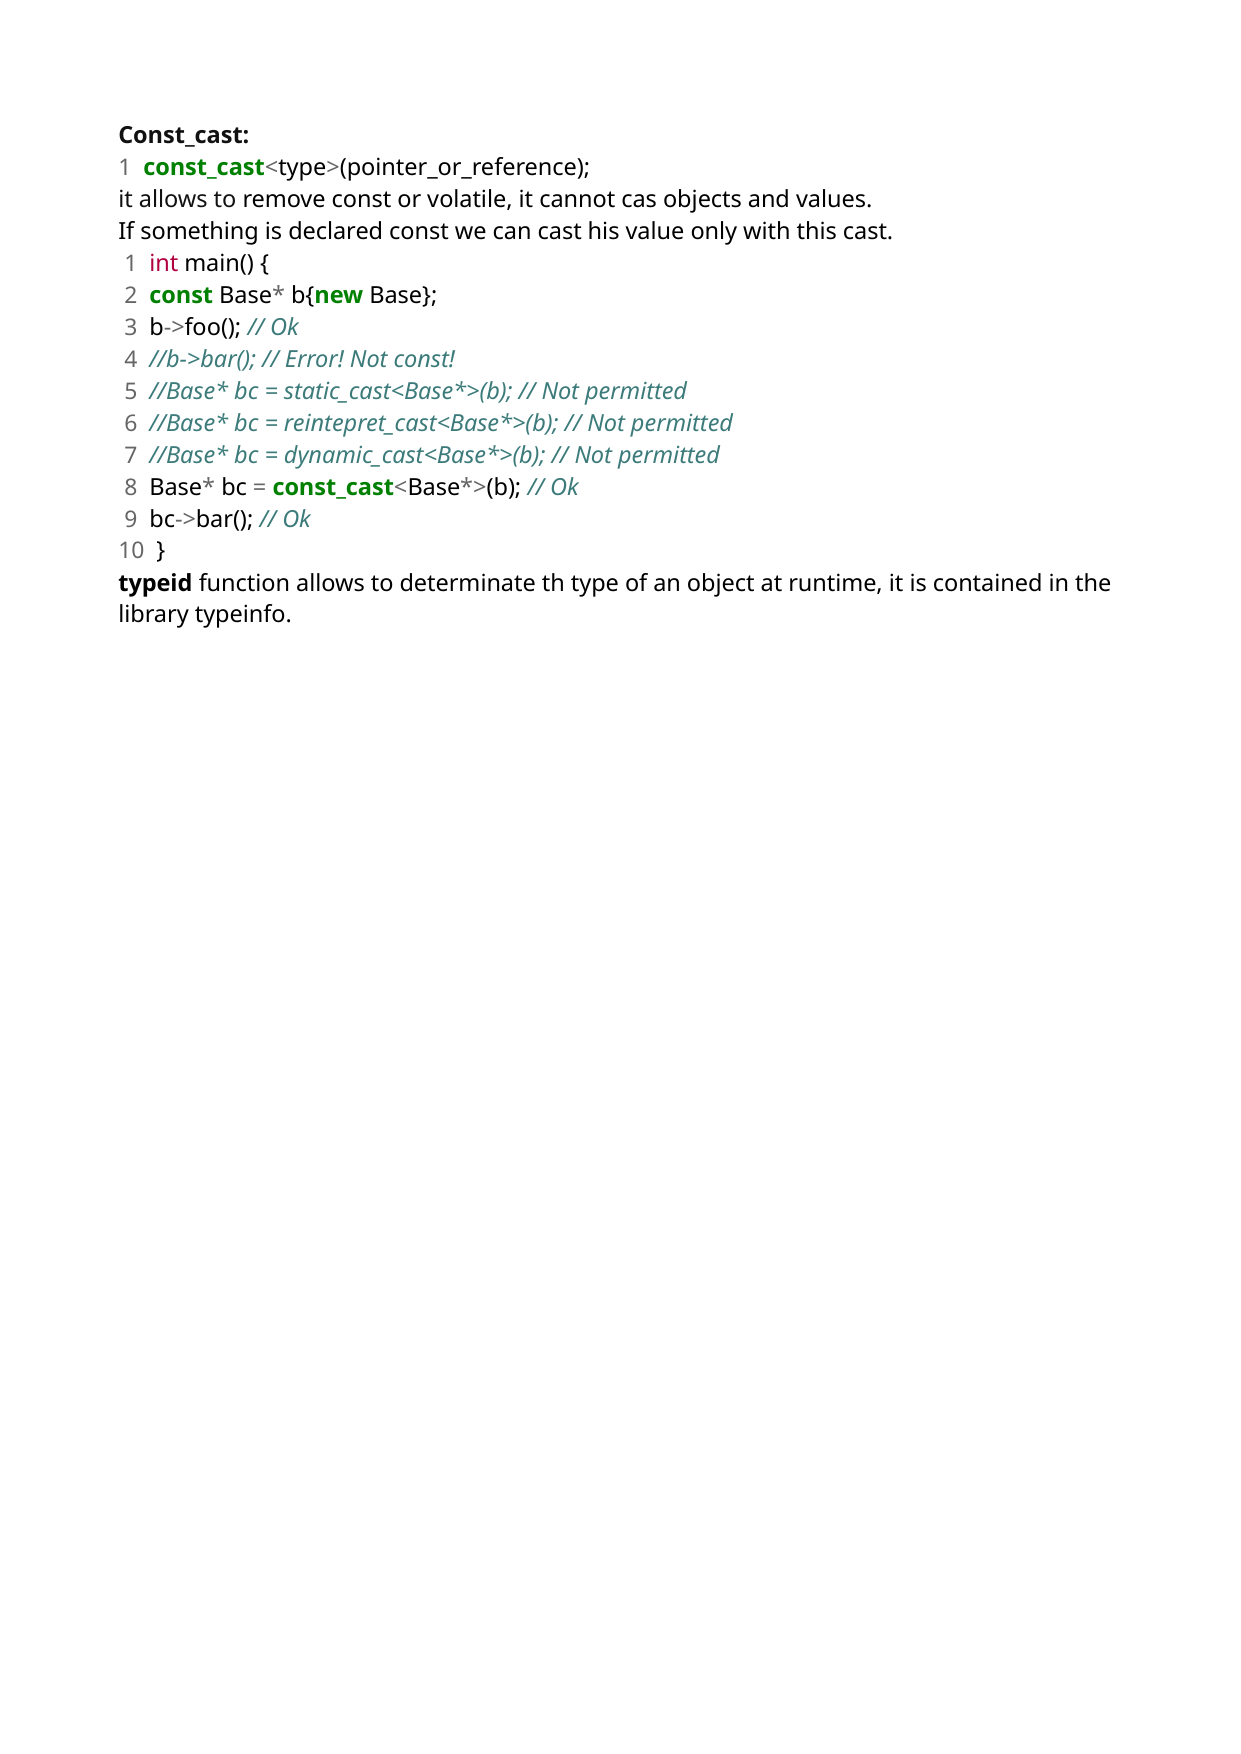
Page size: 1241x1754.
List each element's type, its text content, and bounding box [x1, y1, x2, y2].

text 4 //b->bar(); // Error! Not const! [118, 342, 1122, 374]
text 6 //Base* bc = reintepret_cast<Base*>(b); // Not permitted [118, 406, 1122, 438]
text 5 //Base* bc = static_cast<Base*>(b); // Not permitted [118, 374, 1122, 406]
text 8 Base* bc = const_cast<Base*>(b); // Ok [118, 470, 1122, 502]
text 7 //Base* bc = dynamic_cast<Base*>(b); // Not permitted [118, 438, 1122, 470]
text 1 int main() { [118, 246, 1122, 278]
text 3 b->foo(); // Ok [118, 310, 1122, 342]
text Const_cast: [118, 118, 1122, 150]
text 2 const Base* b{new Base}; [118, 278, 1122, 310]
text 10 } [118, 534, 1122, 566]
text 9 bc->bar(); // Ok [118, 502, 1122, 534]
text If something is declared const we can cast his value only with this cast. [118, 214, 1122, 246]
text it allows to remove const or volatile, it cannot cas objects and values. [118, 182, 1122, 214]
text typeid function allows to determinate th type of an object at runtime, it is contained in the library typeinfo. [118, 566, 1122, 630]
text 1 const_cast<type>(pointer_or_reference); [118, 150, 1122, 182]
